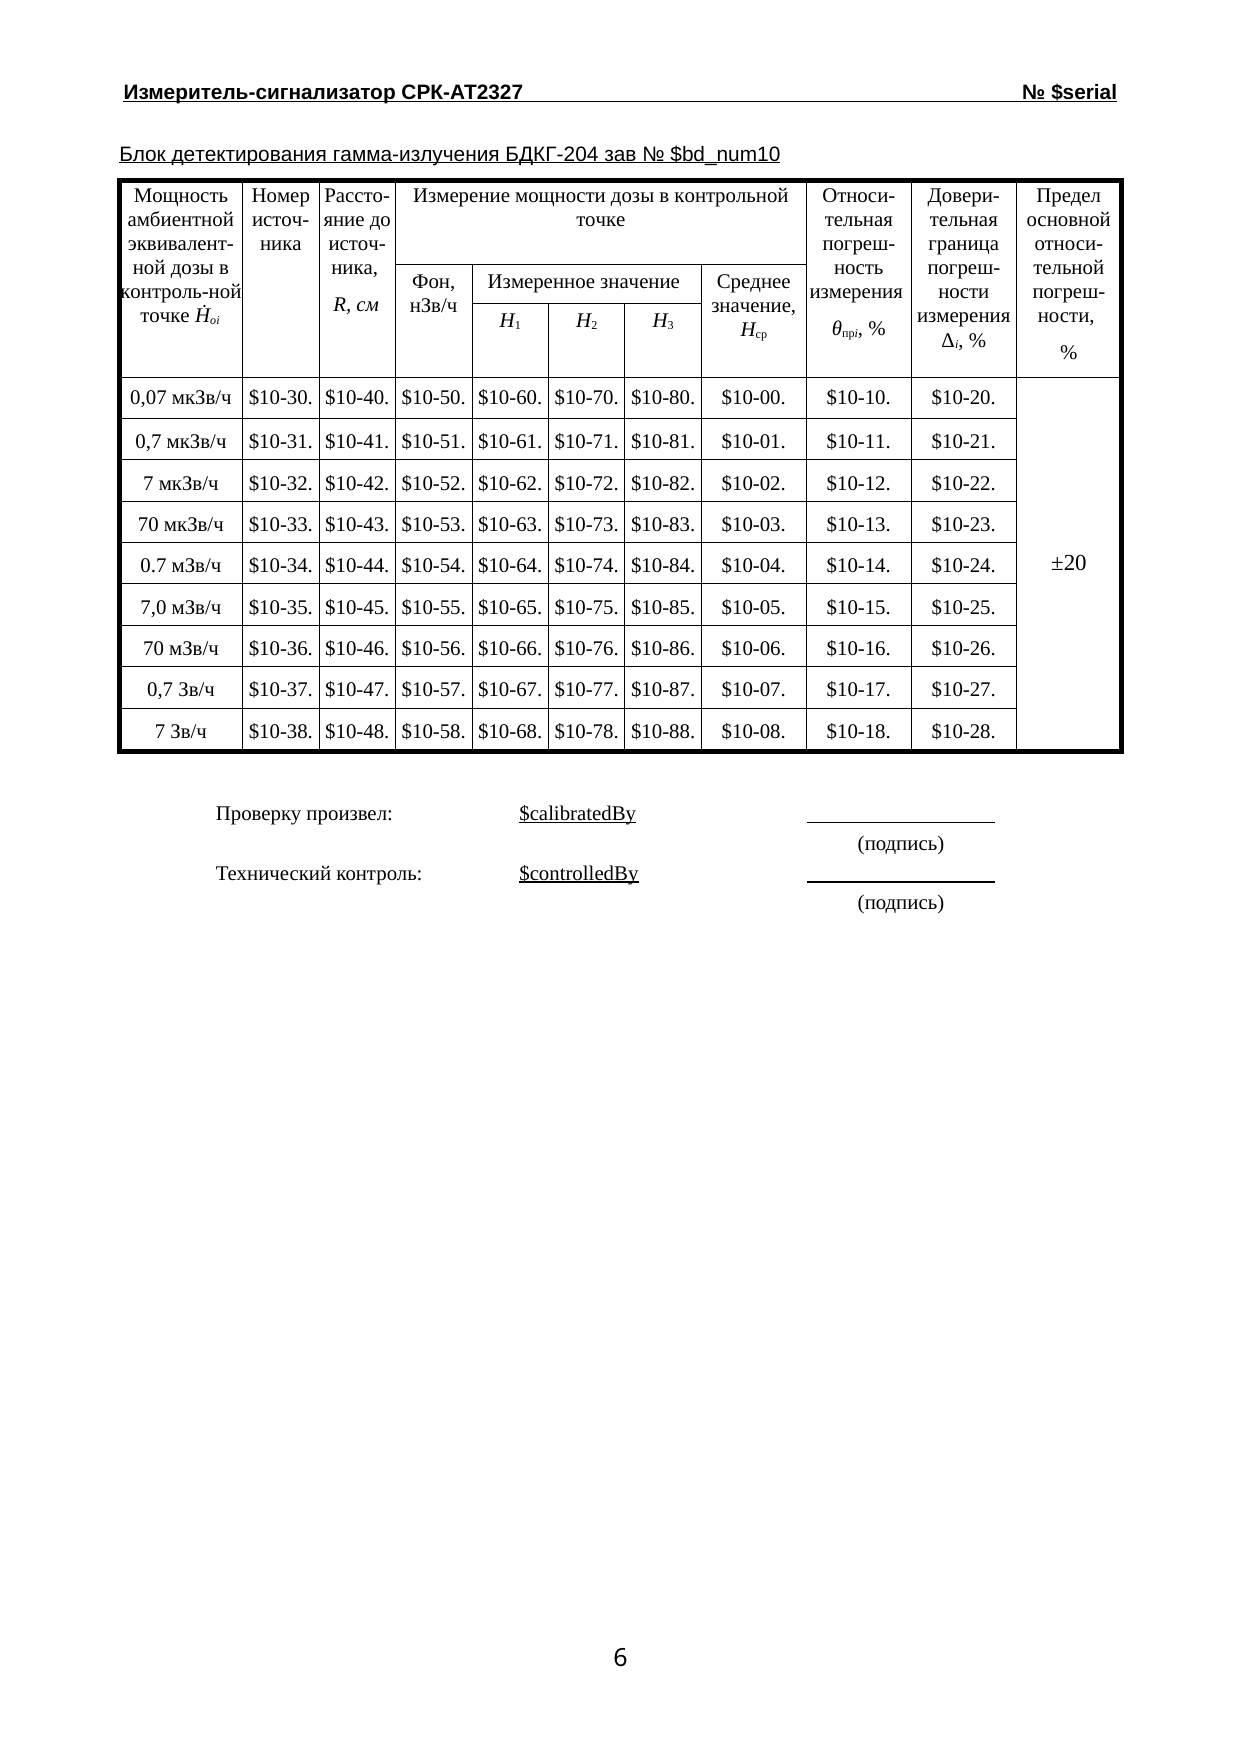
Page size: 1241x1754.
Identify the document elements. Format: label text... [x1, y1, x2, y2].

table_cell $10-06. [702, 626, 806, 666]
table_cell [514, 831, 771, 855]
table_cell $10-41. [320, 419, 395, 459]
table_cell 7 мкЗв/ч [122, 460, 242, 501]
table_cell $10-15. [807, 584, 911, 625]
table_cell $10-33. [243, 502, 319, 542]
table_header [771, 795, 1030, 831]
table_cell $10-86. [625, 626, 701, 666]
table_cell 70 мЗв/ч [122, 626, 242, 666]
table_cell $10-71. [549, 419, 624, 459]
table_cell $10-01. [702, 419, 806, 459]
table_cell (подпись) [771, 890, 1030, 914]
table_cell $10-64. [473, 543, 548, 583]
table_cell $10-77. [549, 667, 624, 707]
table_cell H2 [549, 304, 624, 377]
table_cell Технический контроль: [210, 855, 513, 890]
table_cell H1 [473, 304, 548, 377]
table_cell $10-27. [912, 667, 1016, 707]
table_cell $10-63. [473, 502, 548, 542]
table_cell $10-40. [320, 378, 395, 418]
table_cell $10-30. [243, 378, 319, 418]
table_cell $10-26. [912, 626, 1016, 666]
table_cell (подпись) [771, 831, 1030, 855]
table_cell $10-78. [549, 709, 624, 749]
table_cell Измеренное значение [473, 265, 701, 303]
table_cell $10-22. [912, 460, 1016, 501]
table_cell [771, 855, 1030, 890]
table_cell $10-08. [702, 709, 806, 749]
table_cell $10-87. [625, 667, 701, 707]
table_cell $10-47. [320, 667, 395, 707]
table_cell $10-04. [702, 543, 806, 583]
table_cell $10-54. [396, 543, 472, 583]
table_cell $10-36. [243, 626, 319, 666]
table_header $calibratedBy [514, 795, 771, 831]
table_cell $10-70. [549, 378, 624, 418]
table_cell $10-31. [243, 419, 319, 459]
table_cell 7,0 мЗв/ч [122, 584, 242, 625]
table_cell Среднее значение, Hср [702, 265, 806, 377]
table_cell $10-13. [807, 502, 911, 542]
table_cell 0,07 мкЗв/ч [122, 378, 242, 418]
table_cell $10-34. [243, 543, 319, 583]
table_cell $10-48. [320, 709, 395, 749]
table_cell $10-20. [912, 378, 1016, 418]
table_cell $10-72. [549, 460, 624, 501]
table_cell $10-18. [807, 709, 911, 749]
table_cell $10-66. [473, 626, 548, 666]
table_cell [514, 890, 771, 914]
table_cell Мощность амбиентной эквивалент-ной дозы в контроль-ной точке Ḣoi [122, 183, 242, 377]
table_cell $10-23. [912, 502, 1016, 542]
table_cell $10-02. [702, 460, 806, 501]
table_cell $10-85. [625, 584, 701, 625]
table_cell $10-58. [396, 709, 472, 749]
table_cell $10-50. [396, 378, 472, 418]
table_cell $10-43. [320, 502, 395, 542]
table_cell 0.7 мЗв/ч [122, 543, 242, 583]
table_cell Фон, нЗв/ч [396, 265, 472, 377]
table_cell $10-07. [702, 667, 806, 707]
table_cell [210, 890, 513, 914]
table_cell $10-32. [243, 460, 319, 501]
table_cell $10-81. [625, 419, 701, 459]
table_cell $10-88. [625, 709, 701, 749]
table_cell $10-00. [702, 378, 806, 418]
table_cell $10-60. [473, 378, 548, 418]
table_cell $10-68. [473, 709, 548, 749]
table_cell $10-11. [807, 419, 911, 459]
table_cell $10-17. [807, 667, 911, 707]
table_cell $10-14. [807, 543, 911, 583]
table_cell $10-35. [243, 584, 319, 625]
table_header Блок детектирования гамма-излучения БДКГ-204 зав № $bd_num10 [119, 129, 1121, 178]
table_cell $10-57. [396, 667, 472, 707]
table_cell $10-67. [473, 667, 548, 707]
table_cell $10-42. [320, 460, 395, 501]
table_cell $10-74. [549, 543, 624, 583]
table_cell Рассто-яние до источ-ника, R, см [320, 183, 395, 377]
table_cell $10-83. [625, 502, 701, 542]
table_cell $10-73. [549, 502, 624, 542]
table_cell $10-84. [625, 543, 701, 583]
table_cell $10-28. [912, 709, 1016, 749]
table_cell $10-45. [320, 584, 395, 625]
table_cell $10-16. [807, 626, 911, 666]
table_cell $10-37. [243, 667, 319, 707]
table_cell $10-03. [702, 502, 806, 542]
table_cell $controlledBy [514, 855, 771, 890]
table_cell 7 Зв/ч [122, 709, 242, 749]
table_cell $10-61. [473, 419, 548, 459]
table_cell $10-76. [549, 626, 624, 666]
table_cell $10-21. [912, 419, 1016, 459]
table_cell $10-44. [320, 543, 395, 583]
table_cell ±20 [1017, 378, 1119, 749]
table_cell $10-38. [243, 709, 319, 749]
table_cell H3 [625, 304, 701, 377]
table_cell $10-46. [320, 626, 395, 666]
table_cell $10-52. [396, 460, 472, 501]
table_cell $10-55. [396, 584, 472, 625]
table_cell $10-05. [702, 584, 806, 625]
table_header Проверку произвел: [210, 795, 513, 831]
table_cell $10-56. [396, 626, 472, 666]
table_cell 0,7 мкЗв/ч [122, 419, 242, 459]
table_cell $10-62. [473, 460, 548, 501]
table_cell $10-25. [912, 584, 1016, 625]
table_cell $10-65. [473, 584, 548, 625]
table_cell Относи-тельная погреш-ность измерения θпрi, % [807, 183, 911, 377]
table_cell Номер источ-ника [243, 183, 319, 377]
table_cell Измерение мощности дозы в контрольной точке [396, 183, 806, 263]
table_cell $10-51. [396, 419, 472, 459]
table_cell $10-53. [396, 502, 472, 542]
table_cell $10-10. [807, 378, 911, 418]
table_cell Довери-тельная граница погреш-ности измерения Δi, % [912, 183, 1016, 377]
table_cell [210, 831, 513, 855]
table_cell 70 мкЗв/ч [122, 502, 242, 542]
table_cell $10-80. [625, 378, 701, 418]
table_cell $10-12. [807, 460, 911, 501]
table_cell Предел основной относи-тельной погреш-ности, % [1017, 183, 1119, 377]
table_cell $10-24. [912, 543, 1016, 583]
table_cell $10-75. [549, 584, 624, 625]
table_cell 0,7 Зв/ч [122, 667, 242, 707]
table_cell $10-82. [625, 460, 701, 501]
